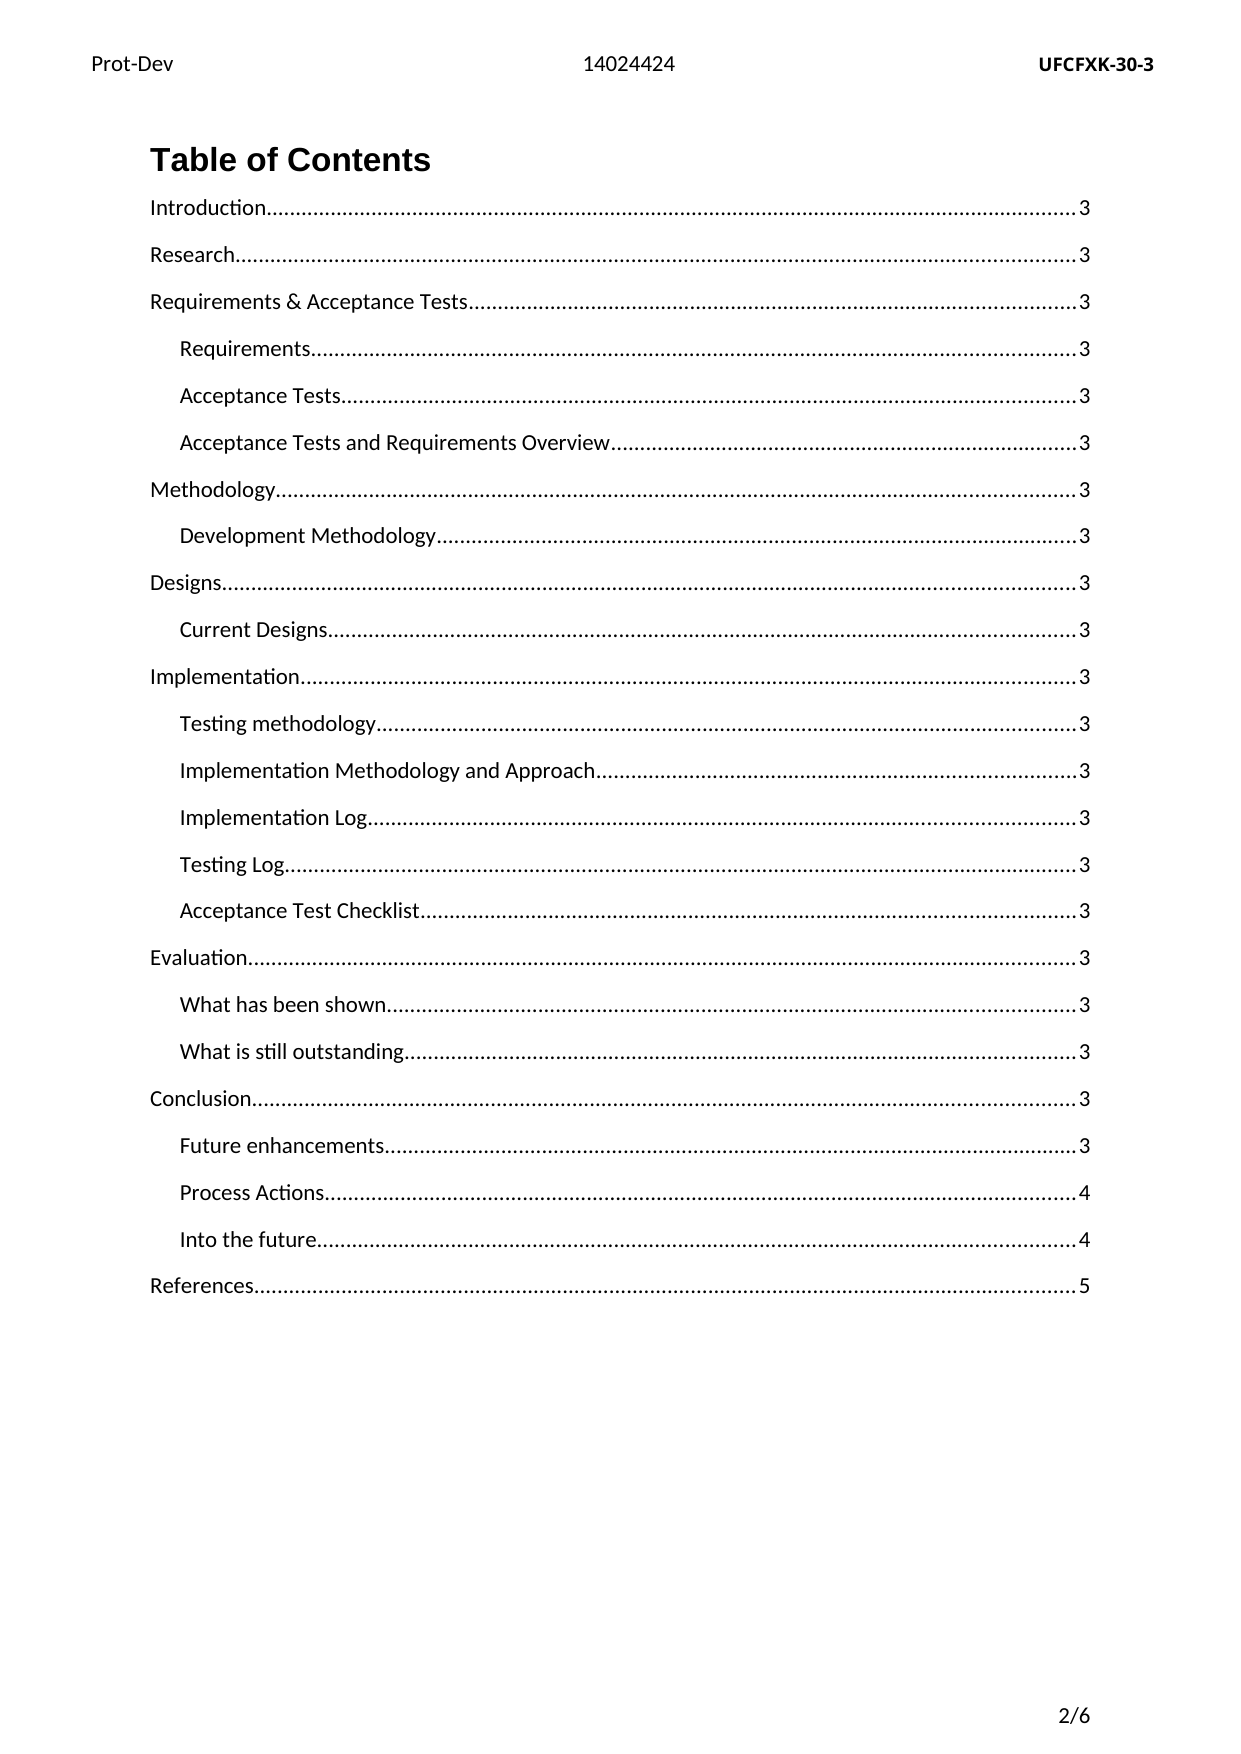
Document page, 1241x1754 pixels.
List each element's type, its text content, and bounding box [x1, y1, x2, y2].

text Acceptance Tests 3 [179, 381, 1090, 409]
text What is still outstanding 3 [179, 1037, 1090, 1065]
text Acceptance Test Checklist 3 [179, 897, 1090, 925]
text Development Methodology 3 [179, 522, 1090, 550]
text Requirements & Acceptance Tests 3 [150, 287, 1090, 315]
text What has been shown 3 [179, 990, 1090, 1018]
text Acceptance Tests and Requirements Overview 3 [179, 428, 1090, 456]
text Designs 3 [150, 568, 1090, 597]
text References 5 [150, 1272, 1090, 1300]
text Implementation 3 [150, 662, 1090, 690]
text Into the future 4 [179, 1225, 1090, 1253]
text Introduction 3 [150, 193, 1090, 222]
text Requirements 3 [179, 334, 1090, 362]
text Testing methodology 3 [179, 709, 1090, 737]
text Implementation Log 3 [179, 803, 1090, 831]
subtitle Table of Contents [150, 139, 1090, 178]
text Methodology 3 [150, 475, 1090, 503]
text Future enhancements 3 [179, 1131, 1090, 1159]
text Research 3 [150, 240, 1090, 268]
text Current Designs 3 [179, 615, 1090, 643]
text Process Actions 4 [179, 1178, 1090, 1206]
text Implementation Methodology and Approach 3 [179, 756, 1090, 784]
text Testing Log 3 [179, 850, 1090, 878]
text Conclusion 3 [150, 1084, 1090, 1112]
text Evaluation 3 [150, 943, 1090, 972]
